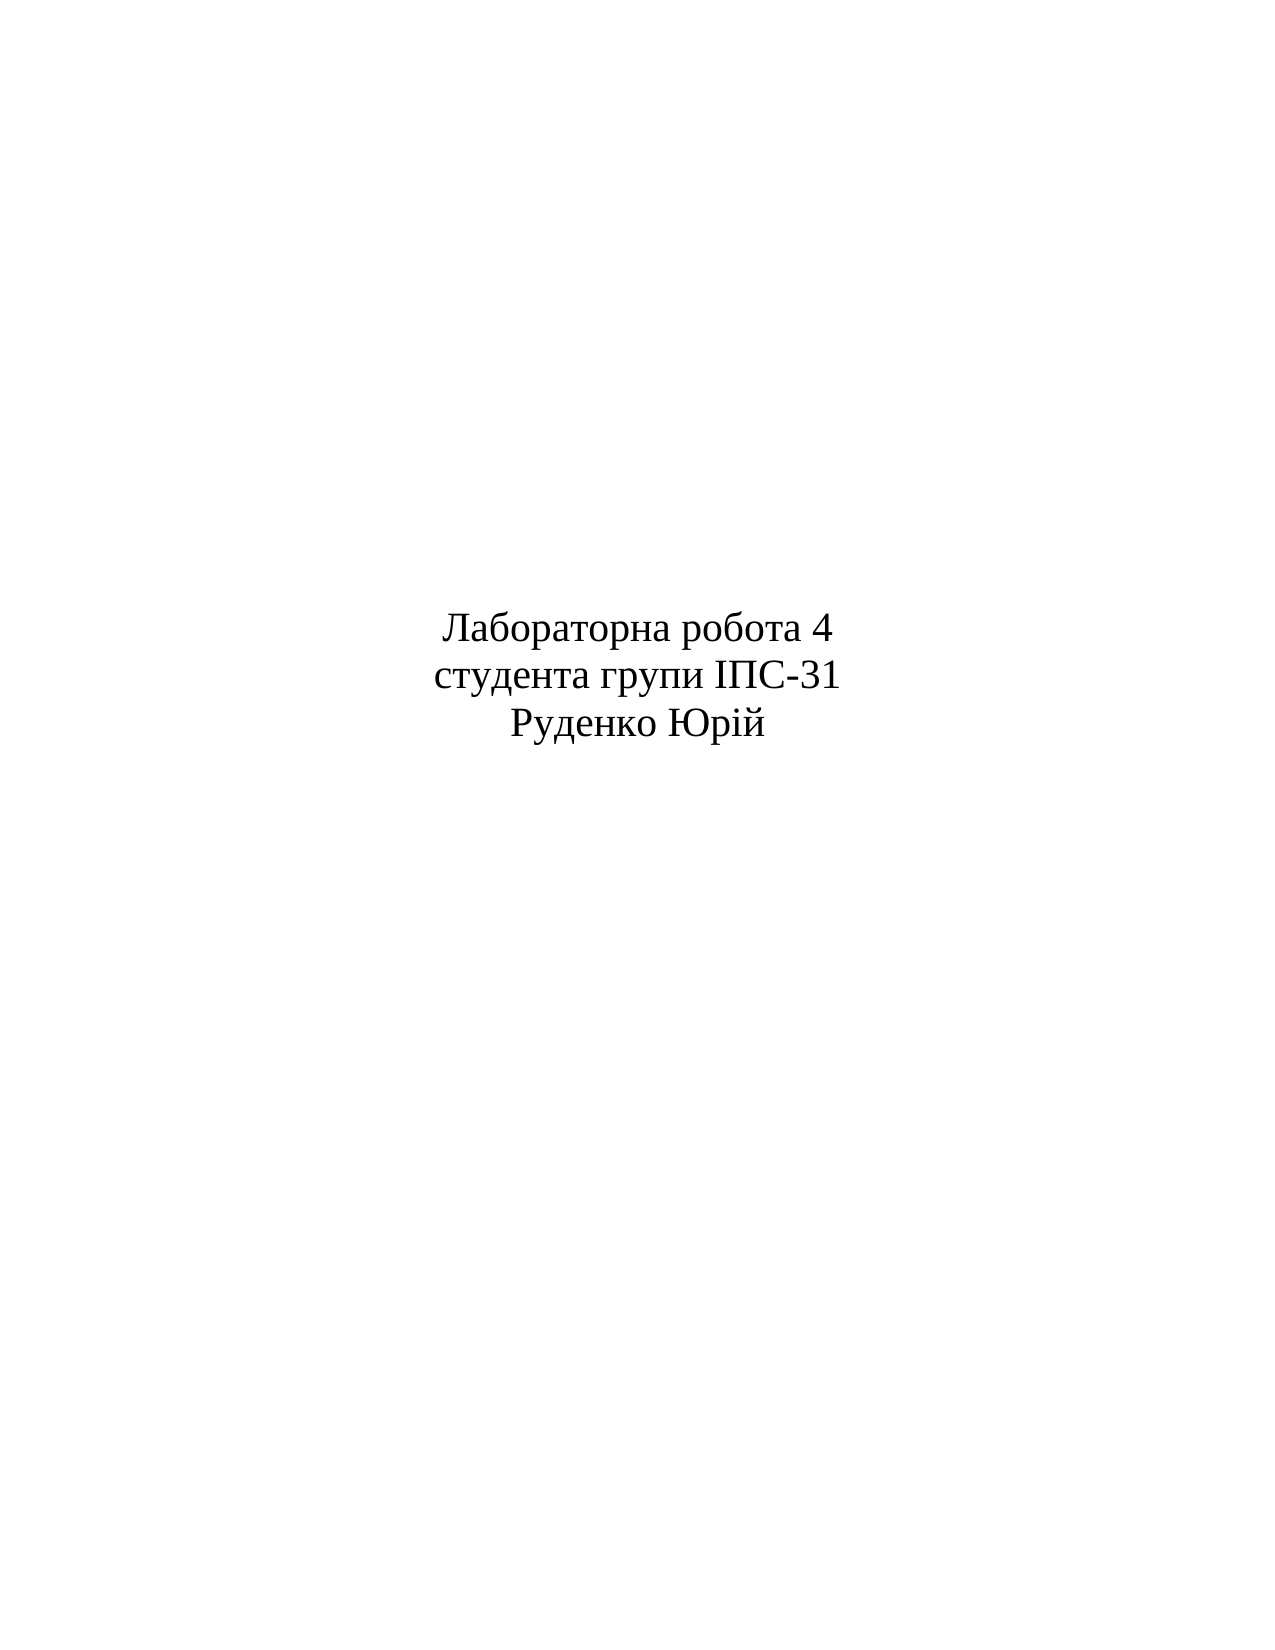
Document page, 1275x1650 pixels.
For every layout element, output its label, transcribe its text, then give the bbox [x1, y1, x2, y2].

text студента групи ІПС-31 [150, 650, 1125, 698]
text Руденко Юрій [150, 698, 1125, 746]
text Лабораторна робота 4 [150, 602, 1125, 650]
